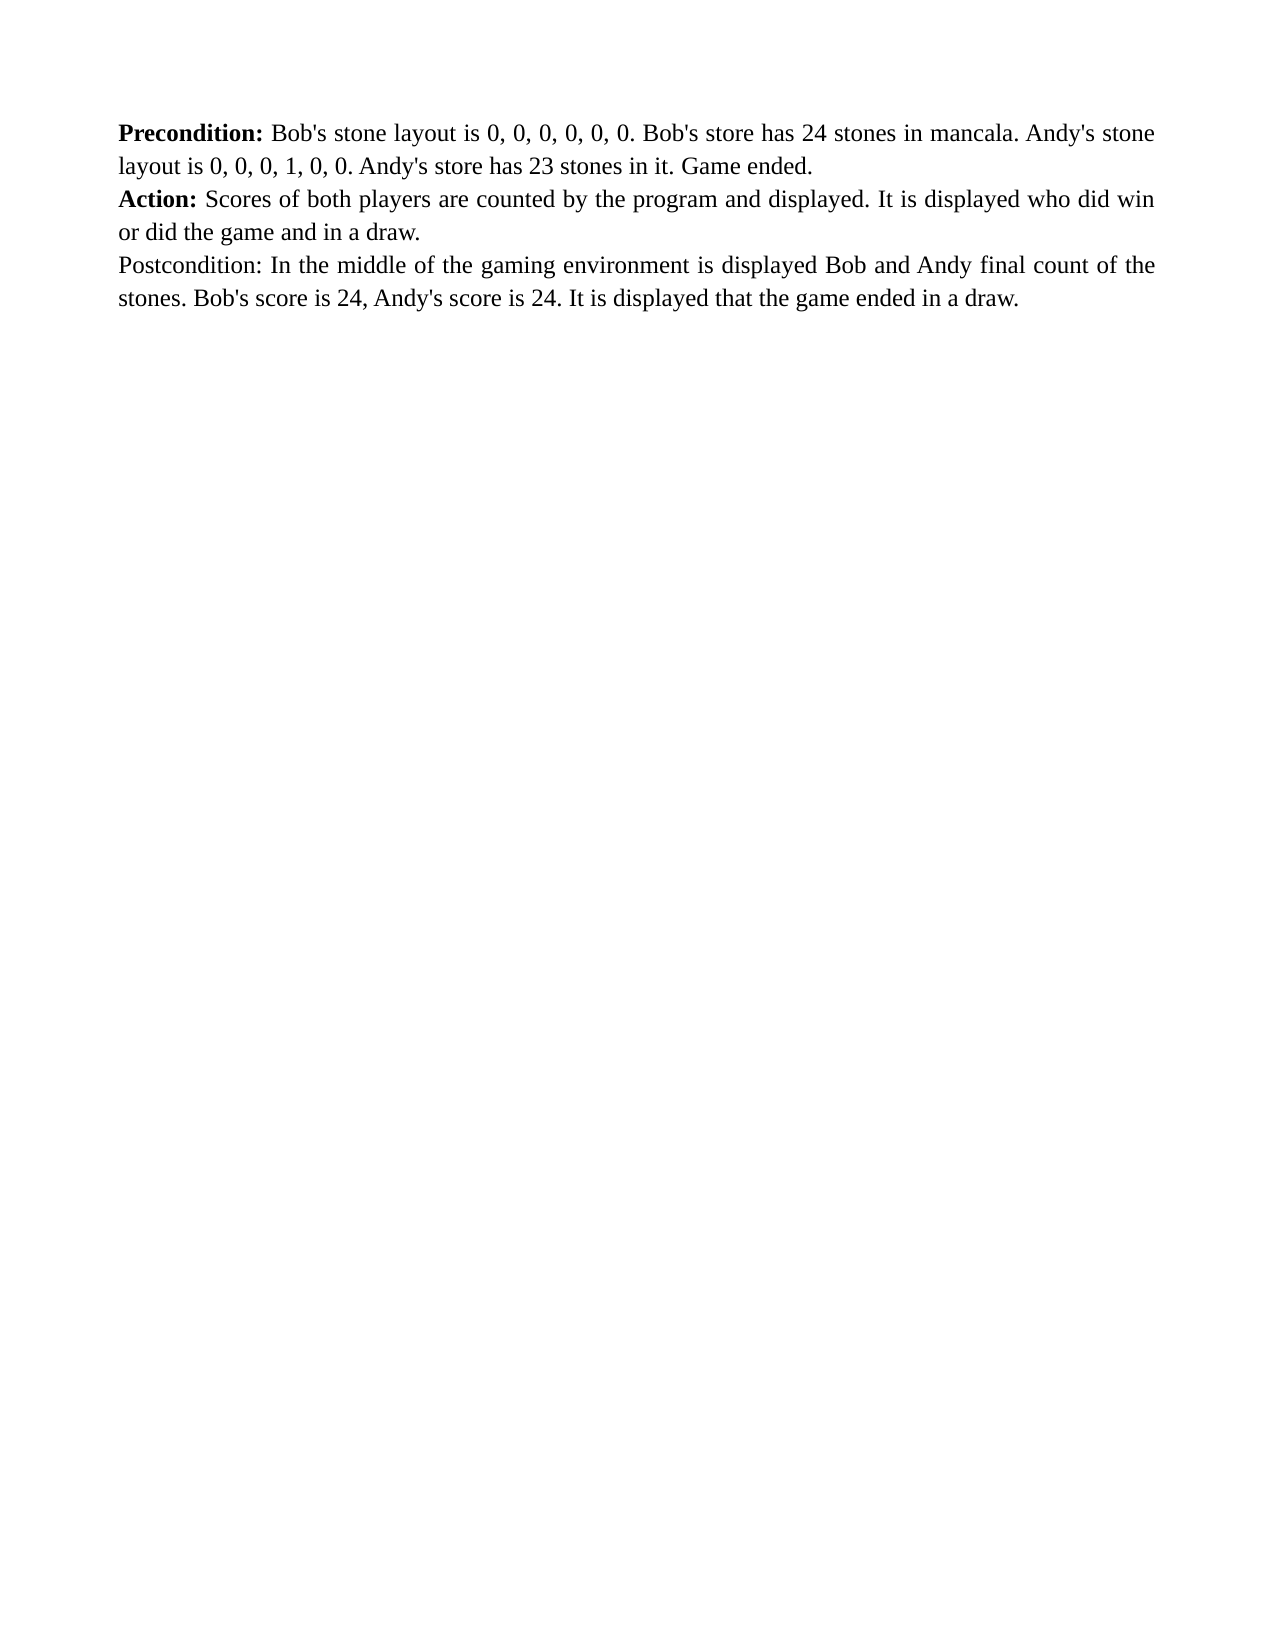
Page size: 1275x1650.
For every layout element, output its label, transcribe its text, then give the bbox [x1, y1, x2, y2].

text Precondition: Bob's stone layout is 0, 0, 0, 0, 0, 0. Bob's store has 24 stones in mancala. Andy's stone layout is 0, 0, 0, 1, 0, 0. Andy's store has 23 stones in it. Game ended. [118, 118, 1157, 180]
text Action: Scores of both players are counted by the program and displayed. It is displayed who did win or did the game and in a draw. [118, 184, 1157, 246]
text Postcondition: In the middle of the gaming environment is displayed Bob and Andy final count of the stones. Bob's score is 24, Andy's score is 24. It is displayed that the game ended in a draw. [118, 250, 1157, 312]
